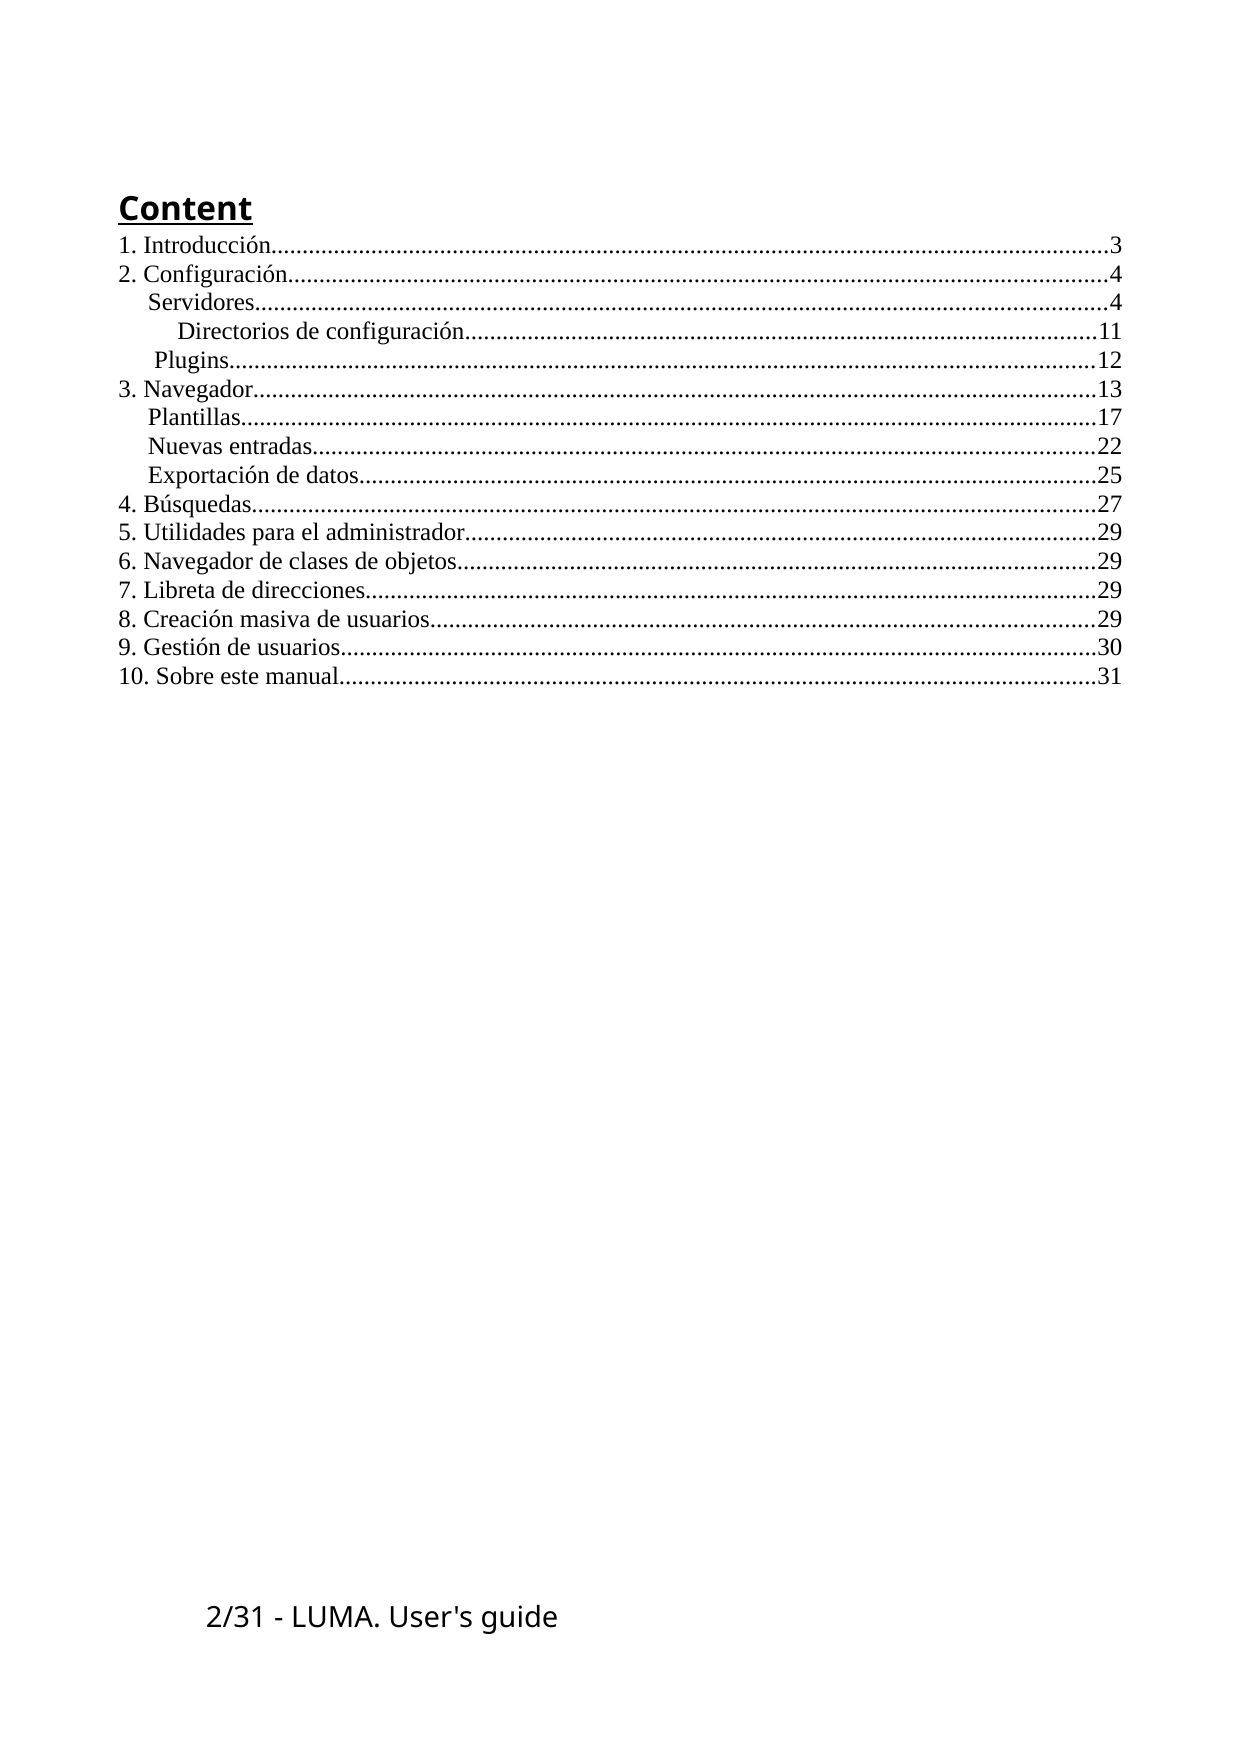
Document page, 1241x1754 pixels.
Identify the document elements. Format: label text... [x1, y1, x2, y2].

text 10. Sobre este manual 31 [118, 661, 1122, 690]
text Exportación de datos 25 [148, 460, 1122, 489]
text Directorios de configuración 11 [177, 316, 1122, 345]
text 5. Utilidades para el administrador 29 [118, 517, 1122, 546]
text 3. Navegador 13 [118, 374, 1122, 402]
text 1. Introducción 3 [118, 230, 1122, 259]
text 7. Libreta de direcciones 29 [118, 575, 1122, 604]
text Plantillas 17 [148, 402, 1122, 431]
subtitle Content [118, 184, 1122, 230]
text 9. Gestión de usuarios 30 [118, 632, 1122, 661]
text 6. Navegador de clases de objetos 29 [118, 546, 1122, 575]
text Nuevas entradas 22 [148, 431, 1122, 460]
text 2. Configuración 4 [118, 259, 1122, 287]
text 8. Creación masiva de usuarios 29 [118, 604, 1122, 632]
text Servidores 4 [148, 287, 1122, 316]
text Plugins 12 [148, 345, 1122, 374]
text 4. Búsquedas 27 [118, 489, 1122, 517]
